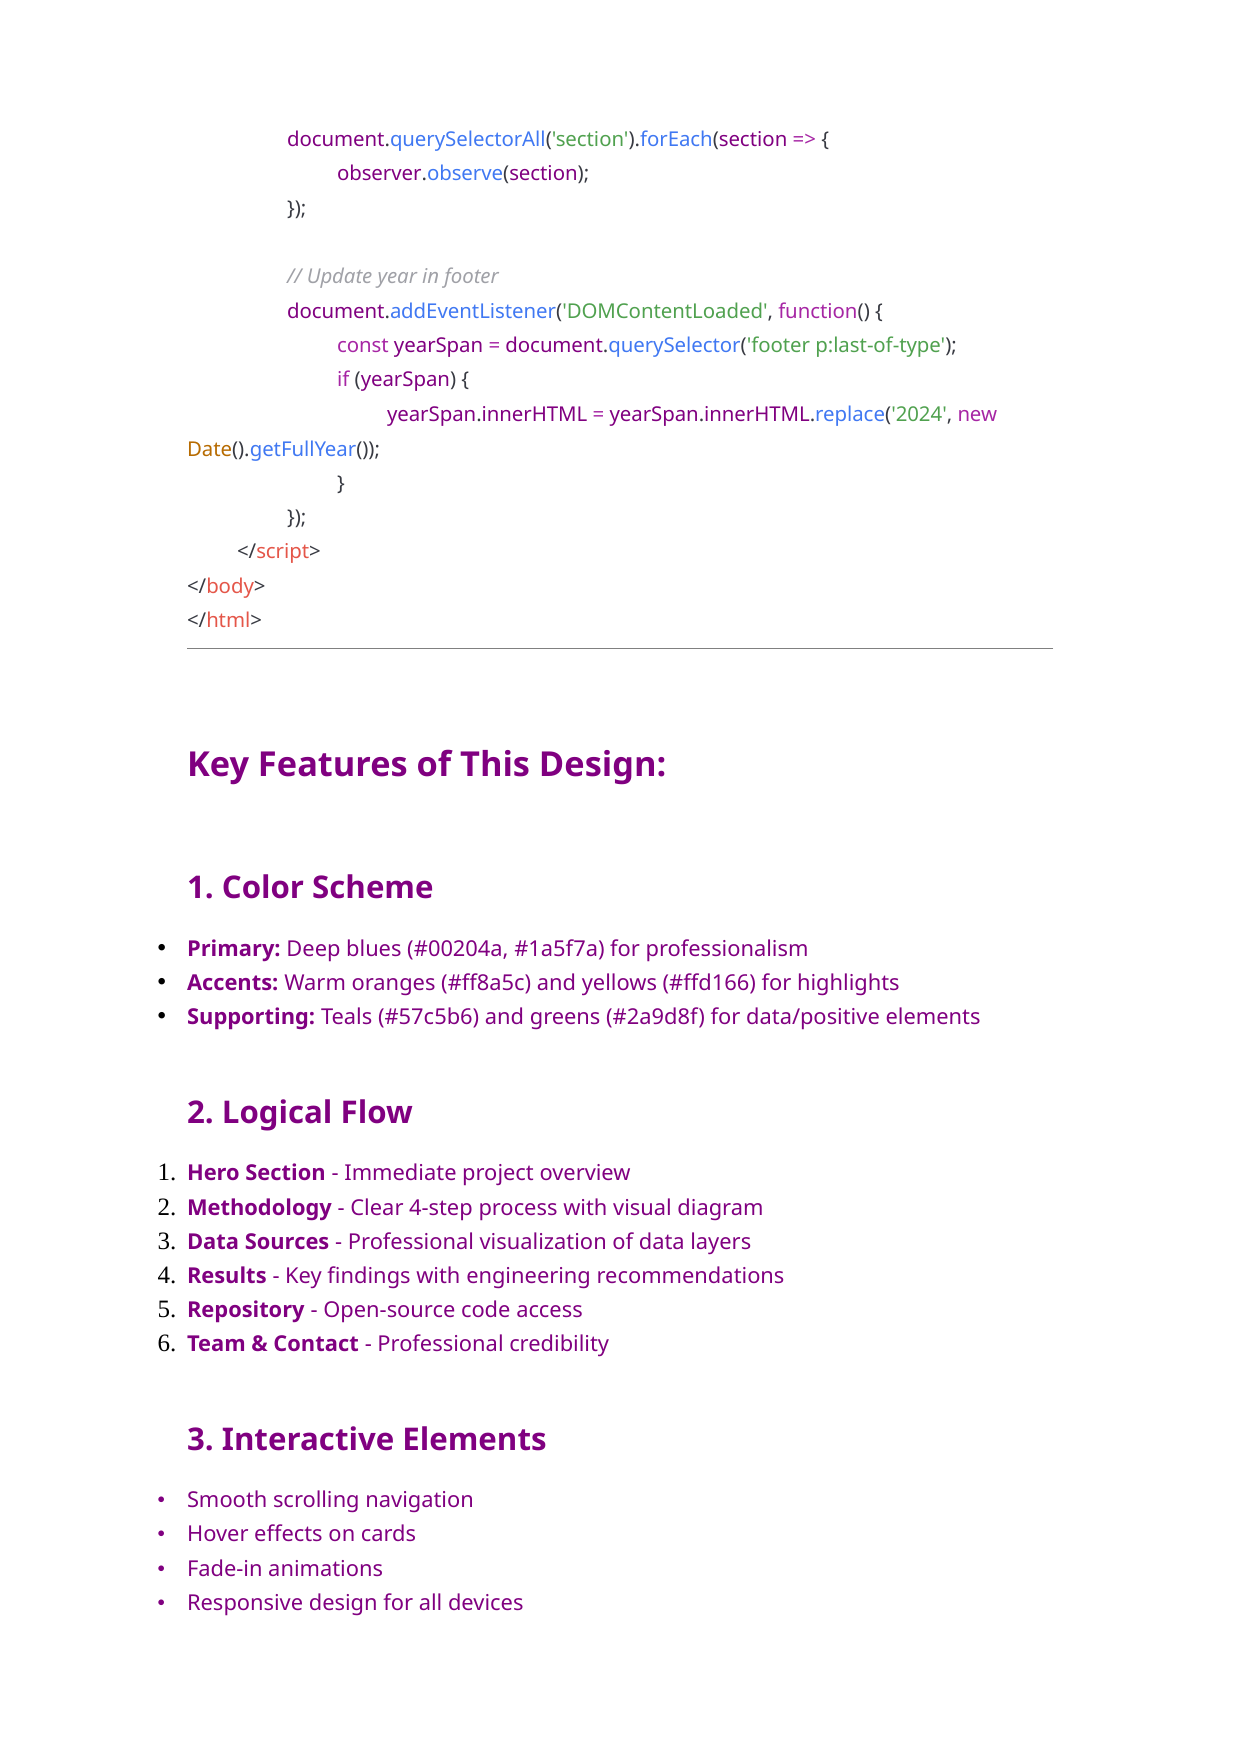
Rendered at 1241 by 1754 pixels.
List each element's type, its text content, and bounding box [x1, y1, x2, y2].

subtitle Key Features of This Design: [187, 736, 1053, 786]
list Methodology - Clear 4-step process with visual diagram [187, 1191, 1053, 1221]
text }); [187, 496, 1053, 531]
text </html> [187, 599, 1053, 634]
subtitle 3. Interactive Elements [187, 1412, 1053, 1459]
text </body> [187, 565, 1053, 599]
text const yearSpan = document.querySelector('footer p:last-of-type'); [187, 324, 1053, 359]
text </script> [187, 531, 1053, 565]
text } [187, 462, 1053, 496]
subtitle 2. Logical Flow [187, 1085, 1053, 1132]
text document.addEventListener('DOMContentLoaded', function() { [187, 290, 1053, 324]
list Primary: Deep blues (#00204a, #1a5f7a) for professionalism [187, 933, 1053, 963]
list Smooth scrolling navigation [187, 1484, 1053, 1514]
text document.querySelectorAll('section').forEach(section => { [187, 118, 1053, 152]
text }); [187, 187, 1053, 221]
list Hero Section - Immediate project overview [187, 1157, 1053, 1187]
list Supporting: Teals (#57c5b6) and greens (#2a9d8f) for data/positive elements [187, 1001, 1053, 1031]
list Hover effects on cards [187, 1518, 1053, 1548]
list Accents: Warm oranges (#ff8a5c) and yellows (#ffd166) for highlights [187, 967, 1053, 997]
text if (yearSpan) { [187, 359, 1053, 393]
text yearSpan.innerHTML = yearSpan.innerHTML.replace('2024', new Date().getFullYear()); [187, 393, 1053, 462]
list Responsive design for all devices [187, 1587, 1053, 1616]
list Fade-in animations [187, 1552, 1053, 1582]
list Repository - Open-source code access [187, 1294, 1053, 1324]
list Team & Contact - Professional credibility [187, 1328, 1053, 1358]
list Data Sources - Professional visualization of data layers [187, 1226, 1053, 1255]
text observer.observe(section); [187, 152, 1053, 187]
list Results - Key findings with engineering recommendations [187, 1260, 1053, 1289]
subtitle 1. Color Scheme [187, 861, 1053, 908]
text // Update year in footer [187, 256, 1053, 290]
